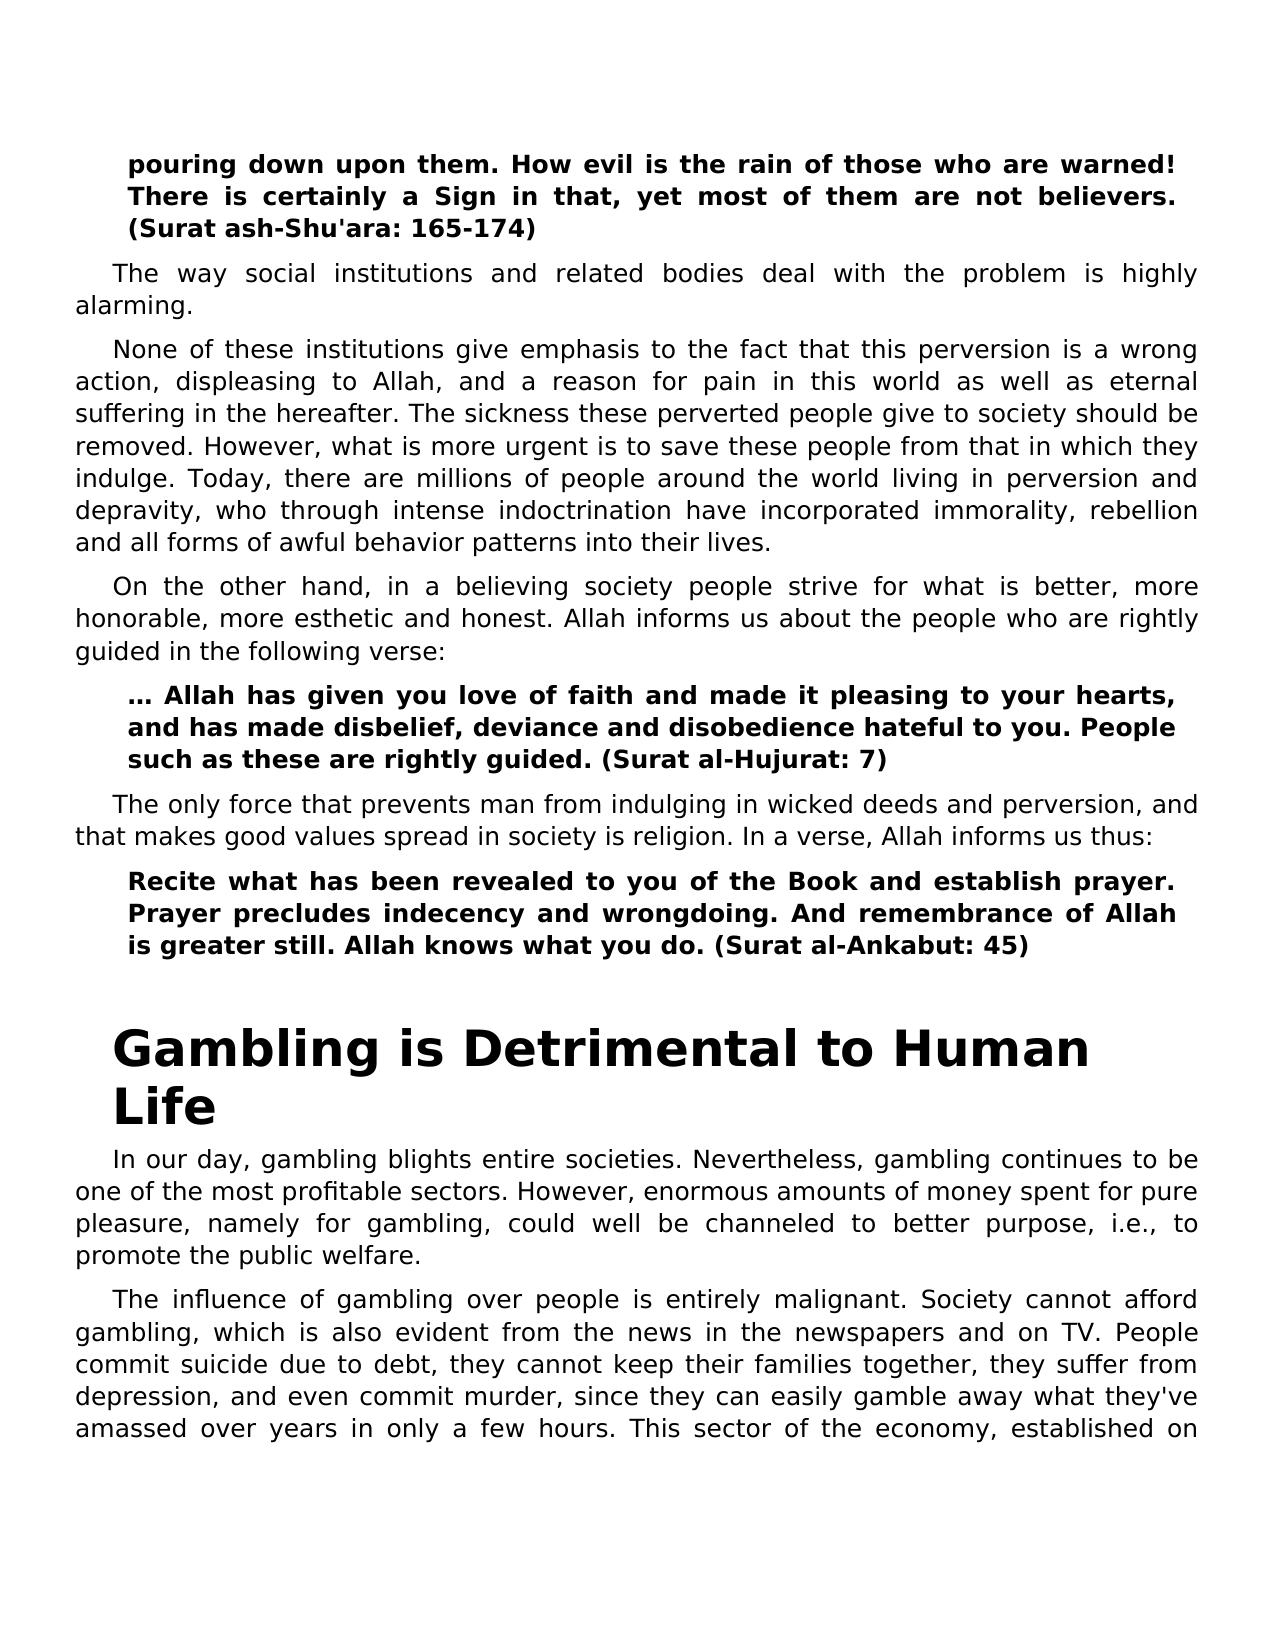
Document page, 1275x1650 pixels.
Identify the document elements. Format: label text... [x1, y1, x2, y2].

text The influence of gambling over people is entirely malignant. Society cannot afford gambling, which is also evident from the news in the newspapers and on TV. People commit suicide due to debt, they cannot keep their families together, they suffer from depression, and even commit murder, since they can easily gamble away what they've amassed over years in only a few hours. This sector of the economy, established on [75, 1286, 1200, 1443]
text Recite what has been revealed to you of the Book and establish prayer. Prayer precludes indecency and wrongdoing. And remembrance of Allah is greater still. Allah knows what you do. (Surat al-Ankabut: 45) [127, 867, 1177, 960]
text The way social institutions and related bodies deal with the problem is highly alarming. [75, 259, 1200, 320]
text On the other hand, in a believing society people strive for what is better, more honorable, more esthetic and honest. Allah informs us about the people who are rightly guided in the following verse: [75, 572, 1200, 666]
text None of these institutions give emphasis to the fact that this perversion is a wrong action, displeasing to Allah, and a reason for pain in this world as well as eternal suffering in the hereafter. The sickness these perverted people give to society should be removed. However, what is more urgent is to save these people from that in which they indulge. Today, there are millions of people around the world living in perversion and depravity, who through intense indoctrination have incorporated immorality, rebellion and all forms of awful behavior patterns into their lives. [75, 335, 1200, 557]
text The only force that prevents man from indulging in wicked deeds and perversion, and that makes good values spread in society is religion. In a verse, Allah informs us thus: [75, 790, 1200, 851]
text pouring down upon them. How evil is the rain of those who are warned! There is certainly a Sign in that, yet most of them are not believers. (Surat ash-Shu'ara: 165-174) [127, 150, 1177, 243]
subtitle Gambling is Detrimental to Human Life [112, 1020, 1200, 1136]
text … Allah has given you love of faith and made it pleasing to your hearts, and has made disbelief, deviance and disobedience hateful to you. People such as these are rightly guided. (Surat al-Hujurat: 7) [127, 681, 1177, 774]
text In our day, gambling blights entire societies. Nevertheless, gambling continues to be one of the most profitable sectors. However, enormous amounts of money spent for pure pleasure, namely for gambling, could well be channeled to better purpose, i.e., to promote the public welfare. [75, 1145, 1200, 1270]
